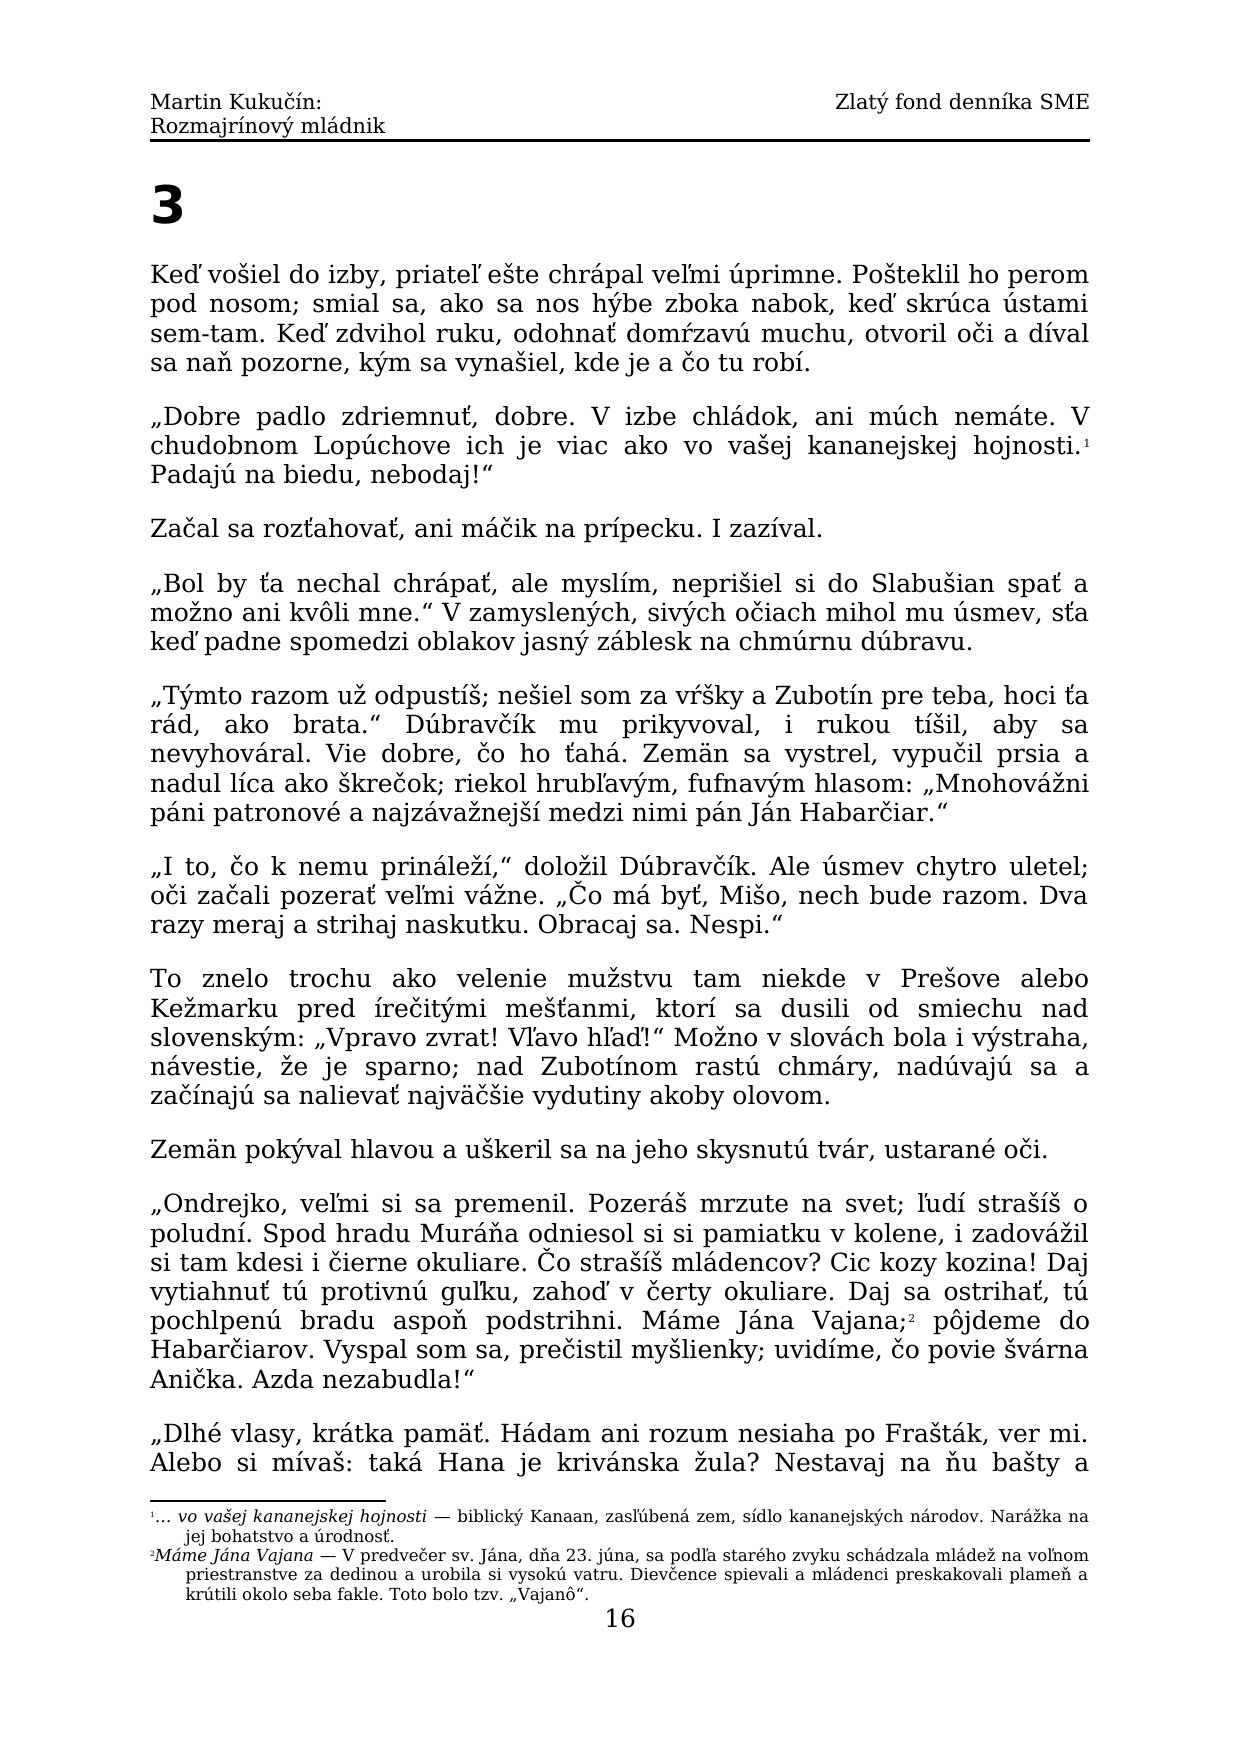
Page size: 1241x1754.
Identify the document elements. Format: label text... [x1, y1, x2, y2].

text „Dobre padlo zdriemnuť, dobre. V izbe chládok, ani múch nemáte. V chudobnom Lopúchove ich je viac ako vo vašej kananejskej hojnosti.1 Padajú na biedu, nebodaj!“ [150, 402, 1090, 490]
text Začal sa rozťahovať, ani máčik na prípecku. I zazíval. [150, 515, 1090, 544]
text Keď vošiel do izby, priateľ ešte chrápal veľmi úprimne. Pošteklil ho perom pod nosom; smial sa, ako sa nos hýbe zboka nabok, keď skrúca ústami sem-tam. Keď zdvihol ruku, odohnať domŕzavú muchu, otvoril oči a díval sa naň pozorne, kým sa vynašiel, kde je a čo tu robí. [150, 260, 1090, 377]
text „Týmto razom už odpustíš; nešiel som za vŕšky a Zubotín pre teba, hoci ťa rád, ako brata.“ Dúbravčík mu prikyvoval, i rukou tíšil, aby sa nevyhováral. Vie dobre, čo ho ťahá. Zemän sa vystrel, vypučil prsia a nadul líca ako škrečok; riekol hrubľavým, fufnavým hlasom: „Mnohovážni páni patronové a najzávažnejší medzi nimi pán Ján Habarčiar.“ [150, 681, 1090, 827]
text 2Máme Jána Vajana — V predvečer sv. Jána, dňa 23. júna, sa podľa starého zvyku schádzala mládež na voľnom priestranstve za dedinou a urobila si vysokú vatru. Dievčence spievali a mládenci preskakovali plameň a krútili okolo seba fakle. Toto bolo tzv. „Vajanô“. [150, 1546, 1090, 1604]
text „Bol by ťa nechal chrápať, ale myslím, neprišiel si do Slabušian spať a možno ani kvôli mne.“ V zamyslených, sivých očiach mihol mu úsmev, sťa keď padne spomedzi oblakov jasný záblesk na chmúrnu dúbravu. [150, 569, 1090, 656]
text „Ondrejko, veľmi si sa premenil. Pozeráš mrzute na svet; ľudí strašíš o poludní. Spod hradu Muráňa odniesol si si pamiatku v kolene, i zadovážil si tam kdesi i čierne okuliare. Čo strašíš mládencov? Cic kozy kozina! Daj vytiahnuť tú protivnú guľku, zahoď v čerty okuliare. Daj sa ostrihať, tú pochlpenú bradu aspoň podstrihni. Máme Jána Vajana;2 pôjdeme do Habarčiarov. Vyspal som sa, prečistil myšlienky; uvidíme, čo povie švárna Anička. Azda nezabudla!“ [150, 1190, 1090, 1394]
text „Dlhé vlasy, krátka pamäť. Hádam ani rozum nesiaha po Frašták, ver mi. Alebo si mívaš: taká Hana je krivánska žula? Nestavaj na ňu bašty a [150, 1419, 1090, 1477]
text 1… vo vašej kananejskej hojnosti — biblický Kanaan, zasľúbená zem, sídlo kananejských národov. Narážka na jej bohatstvo a úrodnosť. [150, 1507, 1090, 1546]
text „I to, čo k nemu prináleží,“ doložil Dúbravčík. Ale úsmev chytro uletel; oči začali pozerať veľmi vážne. „Čo má byť, Mišo, nech bude razom. Dva razy meraj a strihaj naskutku. Obracaj sa. Nespi.“ [150, 852, 1090, 940]
text 3 [150, 175, 1090, 235]
text To znelo trochu ako velenie mužstvu tam niekde v Prešove alebo Kežmarku pred írečitými mešťanmi, ktorí sa dusili od smiechu nad slovenským: „Vpravo zvrat! Vľavo hľaď!“ Možno v slovách bola i výstraha, návestie, že je sparno; nad Zubotínom rastú chmáry, nadúvajú sa a začínajú sa nalievať najväčšie vydutiny akoby olovom. [150, 965, 1090, 1111]
text Zemän pokýval hlavou a uškeril sa na jeho skysnutú tvár, ustarané oči. [150, 1136, 1090, 1165]
